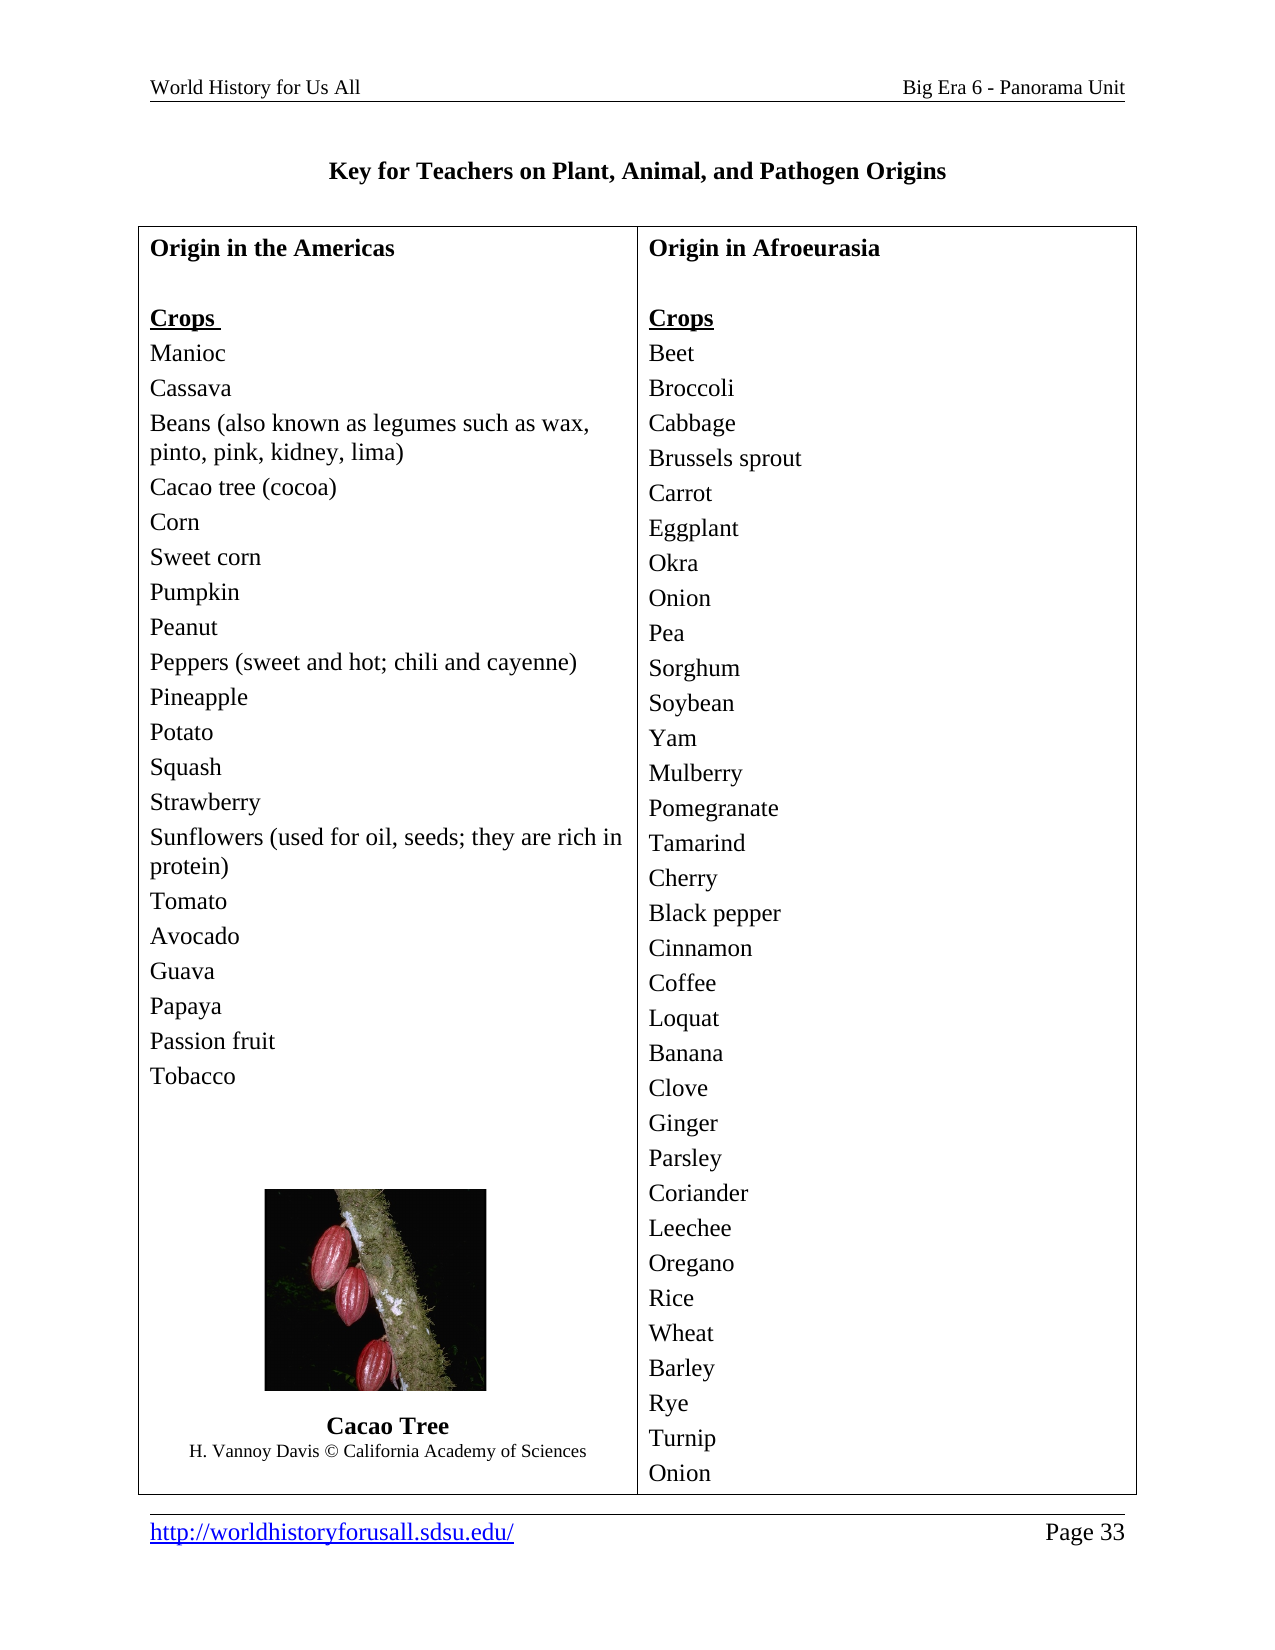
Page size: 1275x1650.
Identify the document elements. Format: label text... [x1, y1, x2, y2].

table_header Origin in Afroeurasia Crops Beet Broccoli Cabbage Brussels sprout Carrot Eggplant Okra Onion Pea Sorghum Soybean Yam Mulberry Pomegranate Tamarind Cherry Black pepper Cinnamon Coffee Loquat Banana Clove Ginger Parsley Coriander Leechee Oregano Rice Wheat Barley Rye Turnip Onion [638, 227, 1136, 1493]
picture [264, 1189, 487, 1391]
table_header Origin in the Americas Crops Manioc Cassava Beans (also known as legumes such as wax, pinto, pink, kidney, lima) Cacao tree (cocoa) Corn Sweet corn Pumpkin Peanut Peppers (sweet and hot; chili and cayenne) Pineapple Potato Squash Strawberry Sunflowers (used for oil, seeds; they are rich in protein) Tomato Avocado Guava Papaya Passion fruit Tobacco Cacao Tree H. Vannoy Davis © California Academy of Sciences [139, 227, 637, 1493]
text Key for Teachers on Plant, Animal, and Pathogen Origins [150, 156, 1125, 185]
